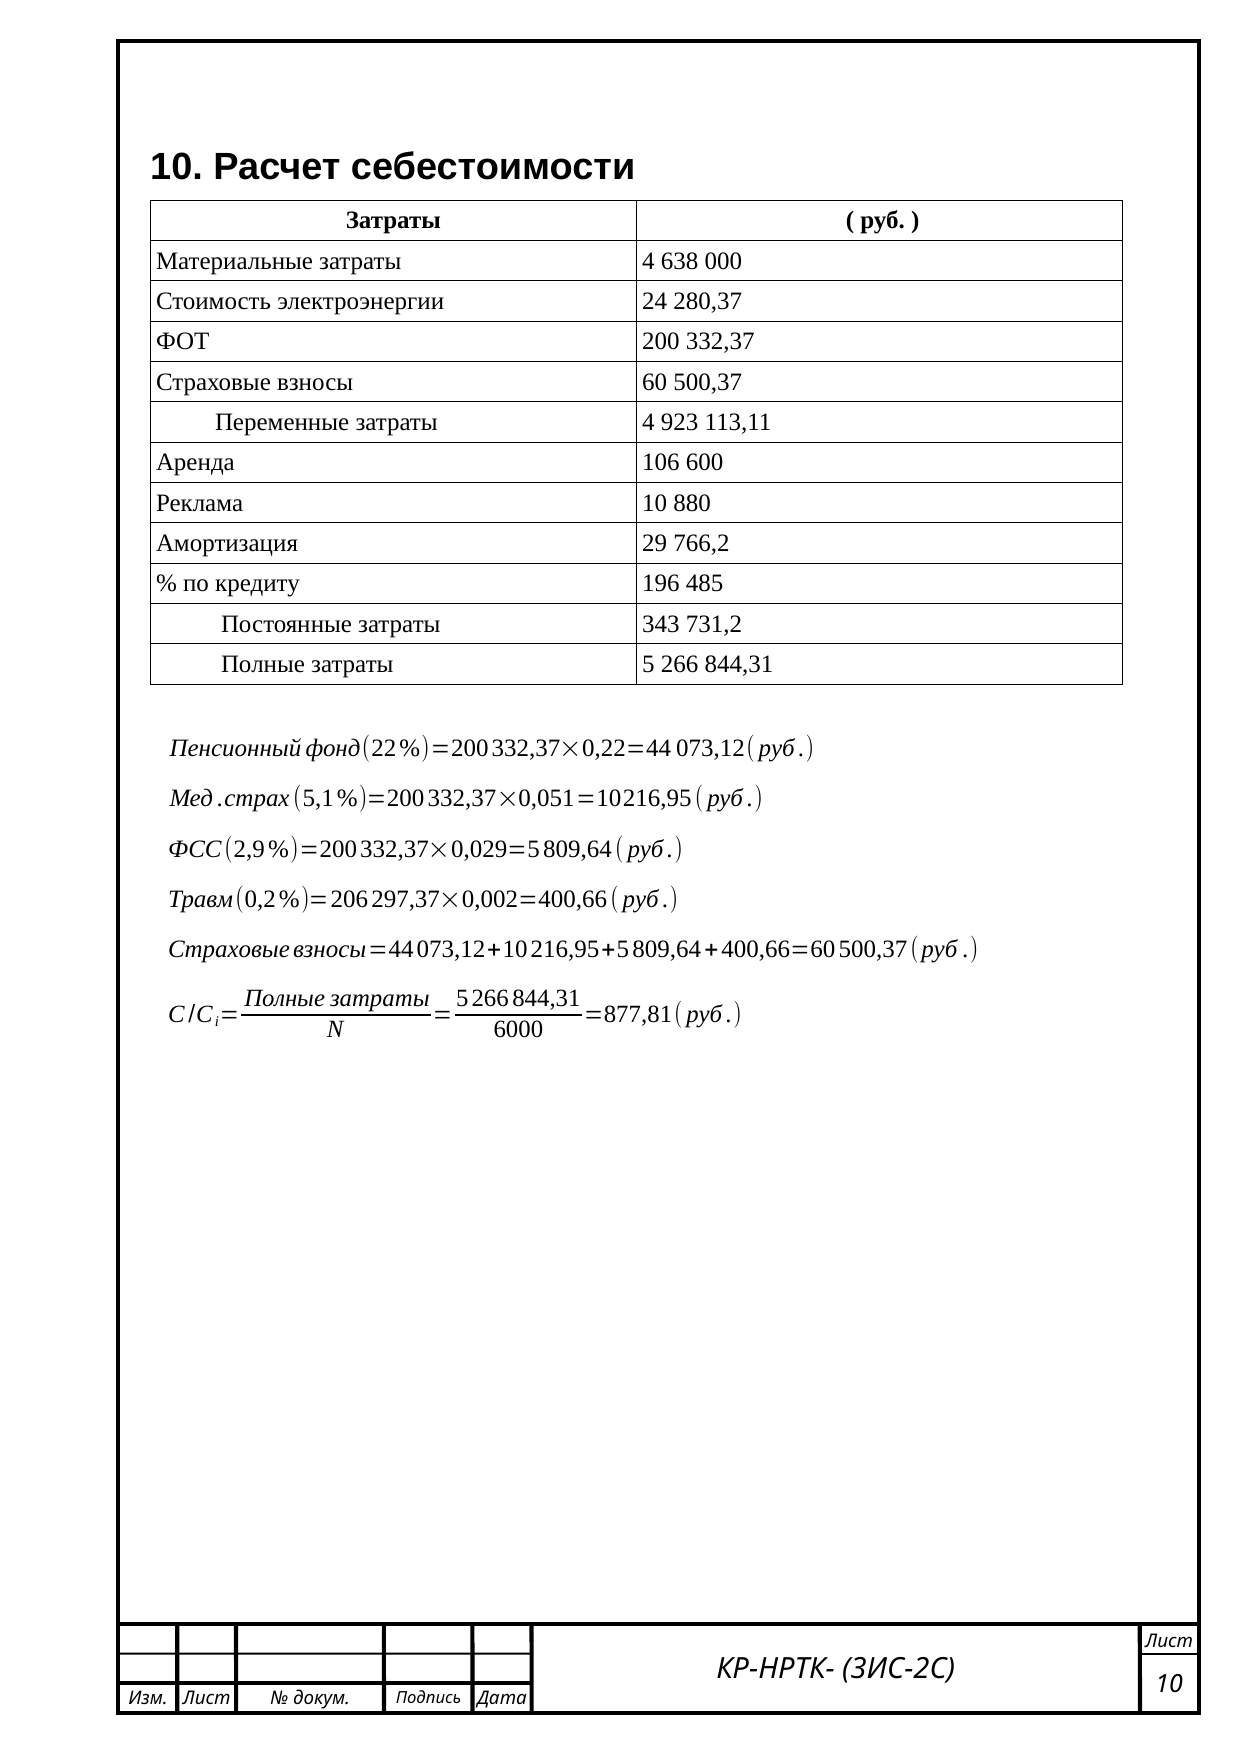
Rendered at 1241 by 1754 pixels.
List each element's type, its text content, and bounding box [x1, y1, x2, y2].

table_cell % по кредиту [151, 564, 636, 603]
table_cell ФОТ [151, 322, 636, 361]
table_cell Полные затраты [151, 644, 636, 683]
table_cell Постоянные затраты [151, 604, 636, 643]
table_cell 60 500,37 [637, 362, 1122, 401]
table_cell 200 332,37 [637, 322, 1122, 361]
table_cell 196 485 [637, 564, 1122, 603]
table_cell Переменные затраты [151, 402, 636, 442]
table_header ( руб. ) [637, 201, 1122, 240]
table_cell Реклама [151, 483, 636, 522]
subtitle 10. Расчет себестоимости [150, 143, 1122, 187]
table_cell 10 880 [637, 483, 1122, 522]
table_cell 29 766,2 [637, 523, 1122, 562]
table_cell 106 600 [637, 443, 1122, 482]
table_cell Страховые взносы [151, 362, 636, 401]
table_cell 343 731,2 [637, 604, 1122, 643]
table_cell Стоимость электроэнергии [151, 281, 636, 321]
table_cell 24 280,37 [637, 281, 1122, 321]
table_cell Амортизация [151, 523, 636, 562]
table_header Затраты [151, 201, 636, 240]
table_cell Материальные затраты [151, 241, 636, 280]
table_cell 4 923 113,11 [637, 402, 1122, 442]
table_cell 5 266 844,31 [637, 644, 1122, 683]
table_cell Аренда [151, 443, 636, 482]
table_cell 4 638 000 [637, 241, 1122, 280]
